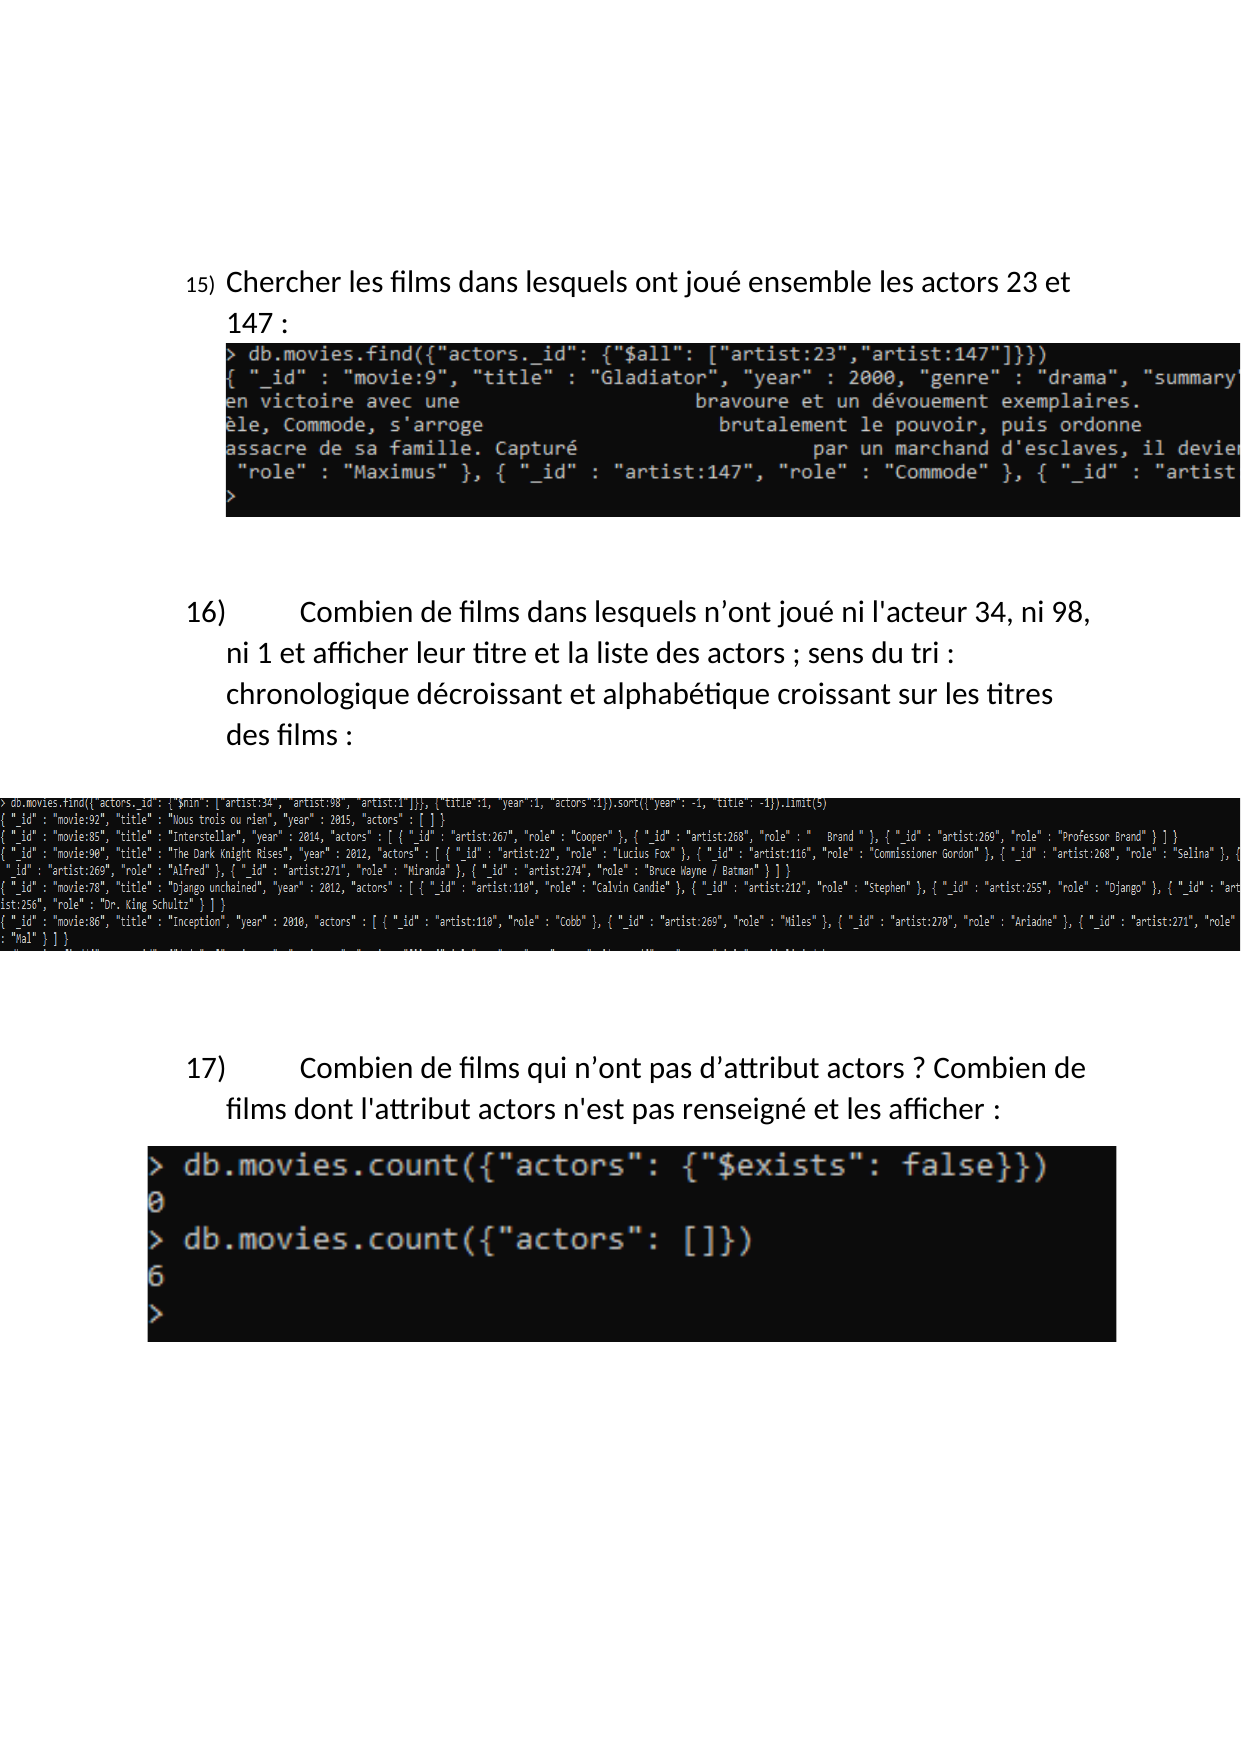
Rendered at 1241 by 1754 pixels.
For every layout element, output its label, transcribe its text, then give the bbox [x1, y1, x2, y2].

list Combien de films qui n’ont pas d’attribut actors ? Combien de films dont l'attribut actors n'est pas renseigné et les afficher : [185, 1048, 1093, 1127]
list Chercher les films dans lesquels ont joué ensemble les actors 23 et 147 : [185, 262, 1093, 517]
list Combien de films dans lesquels n’ont joué ni l'acteur 34, ni 98, ni 1 et afficher leur titre et la liste des actors ; sens du tri : chronologique décroissant et alphabétique croissant sur les titres des films : [185, 592, 1093, 753]
